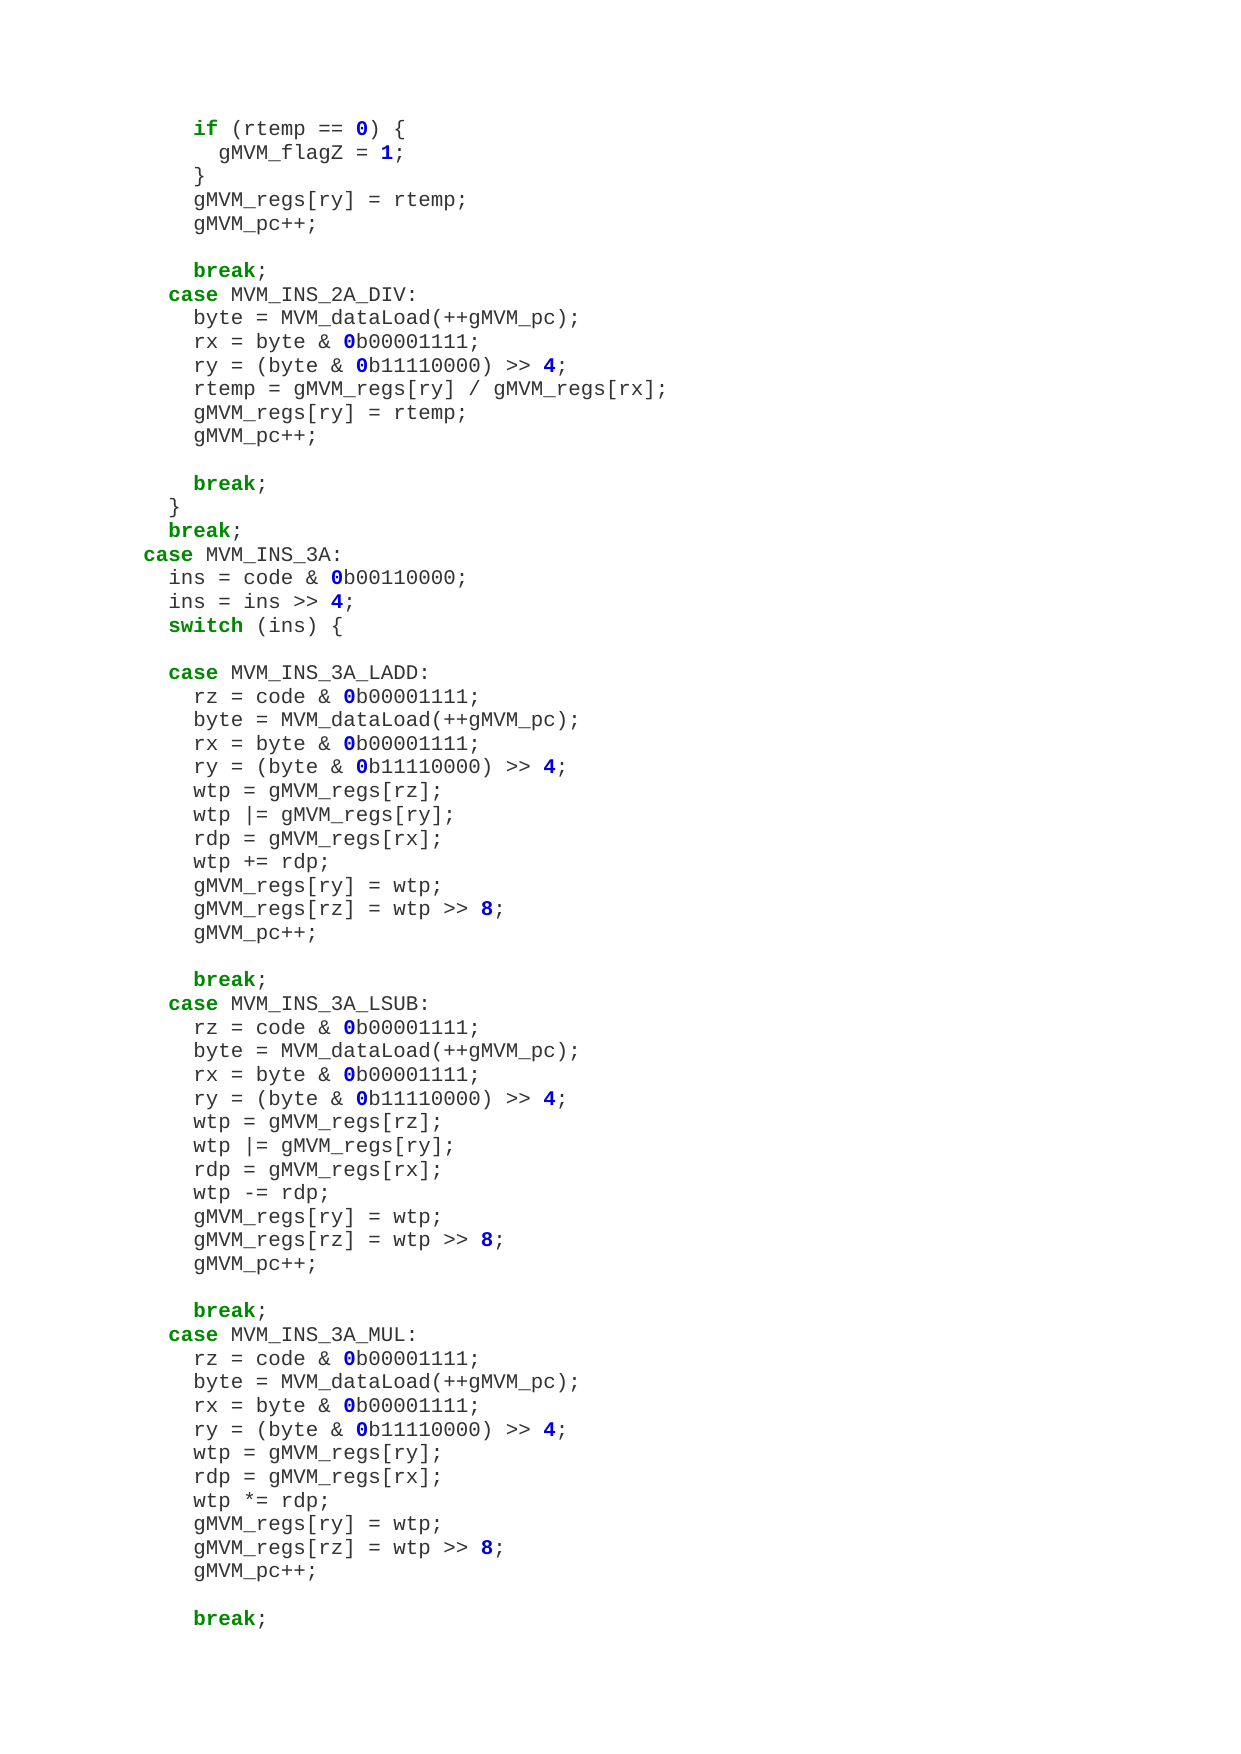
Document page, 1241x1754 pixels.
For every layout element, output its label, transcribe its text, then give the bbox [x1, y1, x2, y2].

text break; [118, 260, 1122, 284]
text } [118, 165, 1122, 189]
text gMVM_regs[ry] = rtemp; [118, 402, 1122, 426]
text if (rtemp == 0) { [118, 118, 1122, 142]
text case MVM_INS_3A: [118, 544, 1122, 567]
text break; [118, 969, 1122, 993]
text rz = code & 0b00001111; [118, 1017, 1122, 1040]
text gMVM_regs[rz] = wtp >> 8; [118, 898, 1122, 922]
text wtp *= rdp; [118, 1489, 1122, 1513]
text wtp = gMVM_regs[rz]; [118, 1111, 1122, 1135]
text rx = byte & 0b00001111; [118, 1395, 1122, 1419]
text byte = MVM_dataLoad(++gMVM_pc); [118, 709, 1122, 733]
text gMVM_regs[ry] = rtemp; [118, 189, 1122, 213]
text case MVM_INS_3A_LADD: [118, 662, 1122, 686]
text break; [118, 1300, 1122, 1324]
text gMVM_regs[ry] = wtp; [118, 1513, 1122, 1537]
text gMVM_regs[ry] = wtp; [118, 875, 1122, 898]
text case MVM_INS_3A_LSUB: [118, 993, 1122, 1017]
text break; [118, 473, 1122, 496]
text gMVM_regs[rz] = wtp >> 8; [118, 1537, 1122, 1561]
text wtp = gMVM_regs[rz]; [118, 780, 1122, 804]
text ry = (byte & 0b11110000) >> 4; [118, 757, 1122, 780]
text rx = byte & 0b00001111; [118, 331, 1122, 354]
text byte = MVM_dataLoad(++gMVM_pc); [118, 307, 1122, 331]
text rtemp = gMVM_regs[ry] / gMVM_regs[rx]; [118, 378, 1122, 402]
text rdp = gMVM_regs[rx]; [118, 1158, 1122, 1182]
text gMVM_pc++; [118, 1253, 1122, 1277]
text gMVM_regs[rz] = wtp >> 8; [118, 1229, 1122, 1253]
text rz = code & 0b00001111; [118, 686, 1122, 709]
text rz = code & 0b00001111; [118, 1348, 1122, 1371]
text rdp = gMVM_regs[rx]; [118, 1466, 1122, 1489]
text rdp = gMVM_regs[rx]; [118, 827, 1122, 851]
text gMVM_pc++; [118, 922, 1122, 946]
text wtp -= rdp; [118, 1182, 1122, 1206]
text gMVM_pc++; [118, 213, 1122, 236]
text ry = (byte & 0b11110000) >> 4; [118, 1419, 1122, 1442]
text gMVM_regs[ry] = wtp; [118, 1206, 1122, 1229]
text switch (ins) { [118, 615, 1122, 638]
text rx = byte & 0b00001111; [118, 733, 1122, 757]
text gMVM_flagZ = 1; [118, 142, 1122, 165]
text wtp |= gMVM_regs[ry]; [118, 804, 1122, 827]
text wtp |= gMVM_regs[ry]; [118, 1135, 1122, 1158]
text rx = byte & 0b00001111; [118, 1064, 1122, 1088]
text ry = (byte & 0b11110000) >> 4; [118, 1088, 1122, 1111]
text break; [118, 520, 1122, 544]
text byte = MVM_dataLoad(++gMVM_pc); [118, 1371, 1122, 1395]
text gMVM_pc++; [118, 426, 1122, 449]
text wtp = gMVM_regs[ry]; [118, 1442, 1122, 1466]
text ins = code & 0b00110000; [118, 567, 1122, 591]
text case MVM_INS_3A_MUL: [118, 1324, 1122, 1348]
text gMVM_pc++; [118, 1561, 1122, 1584]
text byte = MVM_dataLoad(++gMVM_pc); [118, 1040, 1122, 1064]
text case MVM_INS_2A_DIV: [118, 284, 1122, 307]
text ins = ins >> 4; [118, 591, 1122, 615]
text } [118, 496, 1122, 520]
text ry = (byte & 0b11110000) >> 4; [118, 354, 1122, 378]
text wtp += rdp; [118, 851, 1122, 875]
text break; [118, 1608, 1122, 1631]
